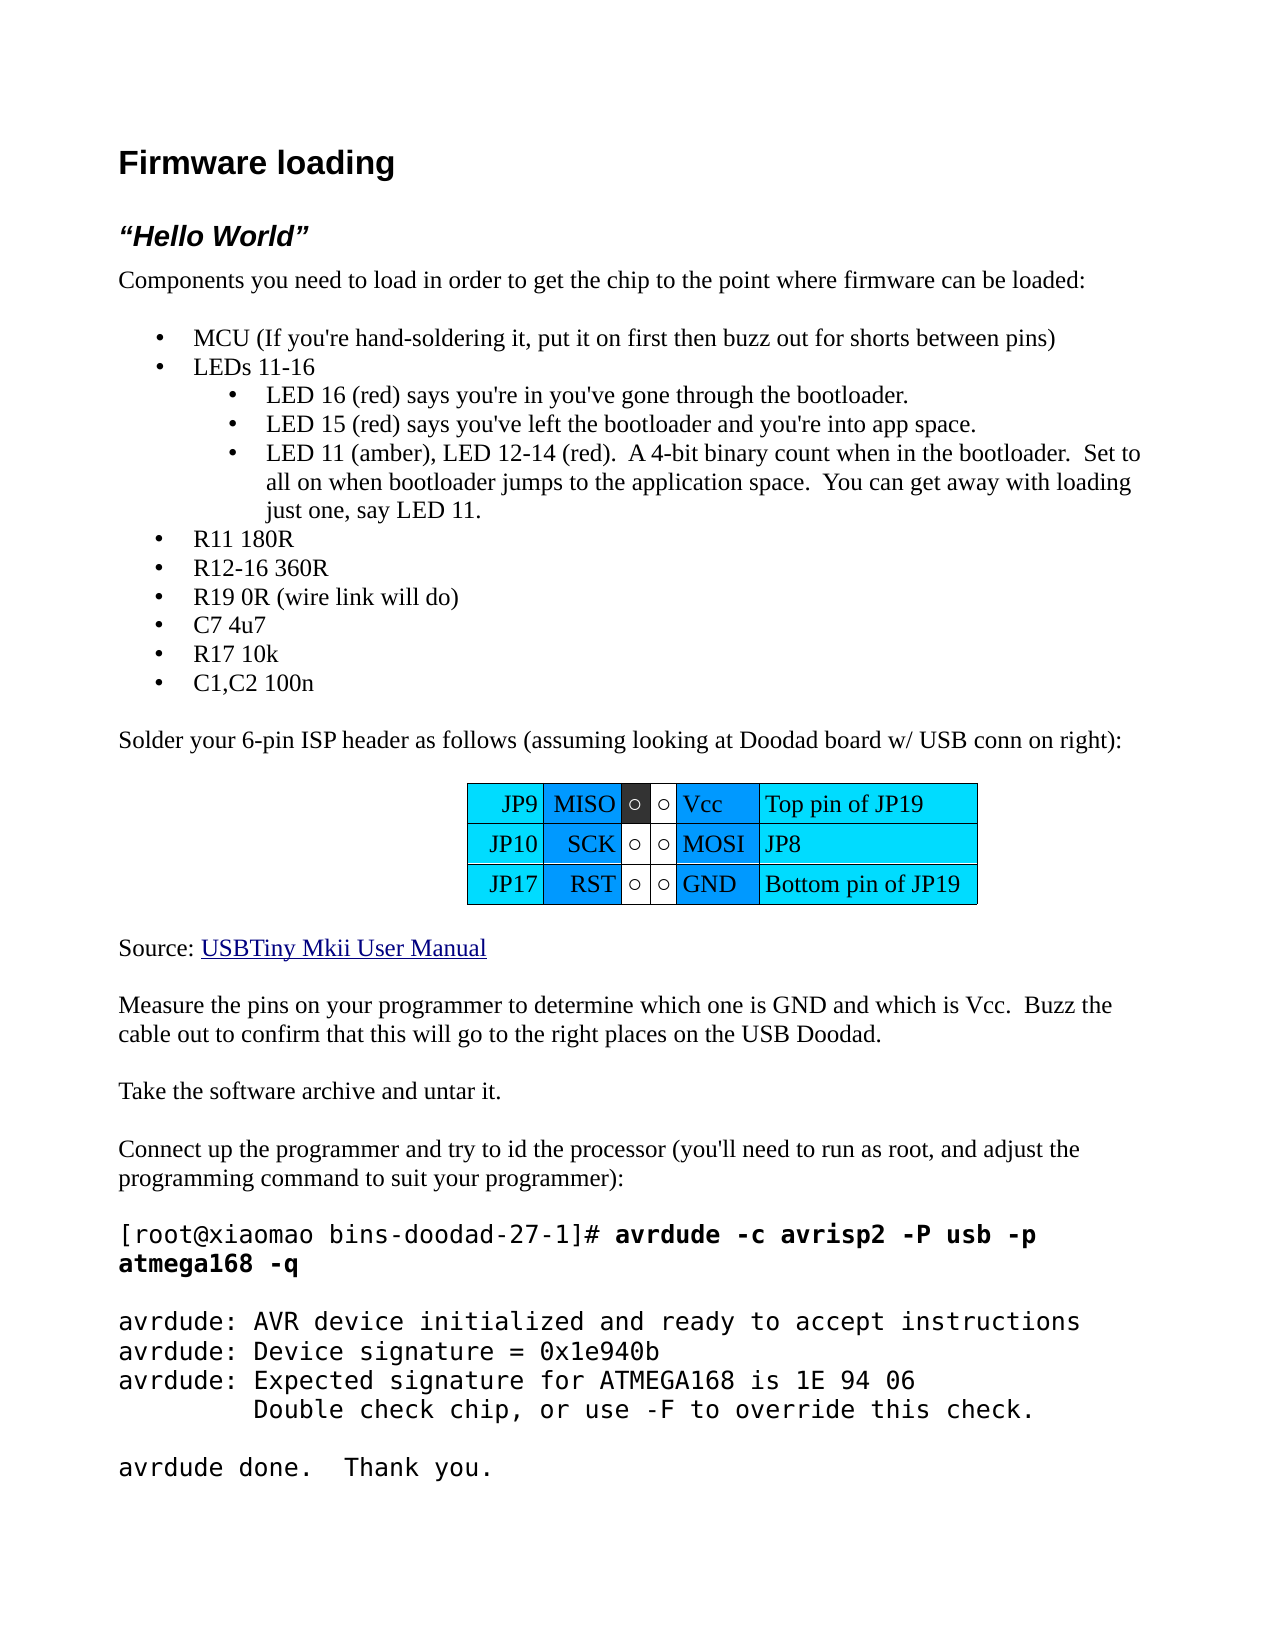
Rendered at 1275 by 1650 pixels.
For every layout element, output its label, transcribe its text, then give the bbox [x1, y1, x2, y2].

table_cell MOSI [677, 824, 759, 863]
text Measure the pins on your programmer to determine which one is GND and which is Vcc. Buzz the cable out to confirm that this will go to the right places on the USB Doodad. [118, 990, 1157, 1048]
table_cell ○ [651, 865, 676, 904]
table_cell JP17 [468, 865, 543, 904]
table_header JP9 [468, 784, 543, 823]
text Solder your 6-pin ISP header as follows (assuming looking at Doodad board w/ USB conn on right): [118, 725, 1157, 754]
subtitle Firmware loading [118, 143, 1157, 182]
list R19 0R (wire link will do) [154, 582, 1157, 610]
text Connect up the programmer and try to id the processor (you'll need to run as root, and adjust the programming command to suit your programmer): [118, 1134, 1157, 1191]
text Source: USBTiny Mkii User Manual [118, 933, 1157, 961]
list LEDs 11-16 [156, 352, 1157, 380]
table_cell ○ [622, 865, 650, 904]
list MCU (If you're hand-soldering it, put it on first then buzz out for shorts between pins) [156, 323, 1157, 352]
list C1,C2 100n [154, 668, 1157, 697]
table_header ○ [622, 784, 650, 823]
list R12-16 360R [154, 553, 1157, 582]
text avrdude: Expected signature for ATMEGA168 is 1E 94 06 [118, 1366, 1157, 1395]
list LED 11 (amber), LED 12-14 (red). A 4-bit binary count when in the bootloader. Set to all on when bootloader jumps to the application space. You can get away with loading just one, say LED 11. [228, 438, 1157, 524]
list R11 180R [154, 524, 1157, 553]
text Take the software archive and untar it. [118, 1076, 1157, 1105]
table_cell GND [677, 865, 759, 904]
table_header ○ [651, 784, 676, 823]
list C7 4u7 [154, 610, 1157, 639]
subtitle “Hello World” [118, 219, 1157, 253]
table_cell ○ [622, 824, 650, 863]
text avrdude done. Thank you. [118, 1453, 1157, 1483]
text avrdude: Device signature = 0x1e940b [118, 1337, 1157, 1366]
table_cell RST [544, 865, 621, 904]
text Components you need to load in order to get the chip to the point where firmware can be loaded: [118, 265, 1157, 294]
table_cell SCK [544, 824, 621, 863]
table_header MISO [544, 784, 621, 823]
table_cell JP10 [468, 824, 543, 863]
table_cell Bottom pin of JP19 [760, 865, 977, 904]
table_header Vcc [677, 784, 759, 823]
table_header Top pin of JP19 [760, 784, 977, 823]
list LED 15 (red) says you've left the bootloader and you're into app space. [228, 409, 1157, 438]
text avrdude: AVR device initialized and ready to accept instructions [118, 1308, 1157, 1337]
list R17 10k [154, 639, 1157, 668]
list LED 16 (red) says you're in you've gone through the bootloader. [228, 380, 1157, 409]
table_cell JP8 [760, 824, 977, 863]
text [root@xiaomao bins-doodad-27-1]# avrdude -c avrisp2 -P usb -p atmega168 -q [118, 1220, 1157, 1278]
table_cell ○ [651, 824, 676, 863]
text Double check chip, or use -F to override this check. [118, 1395, 1157, 1424]
